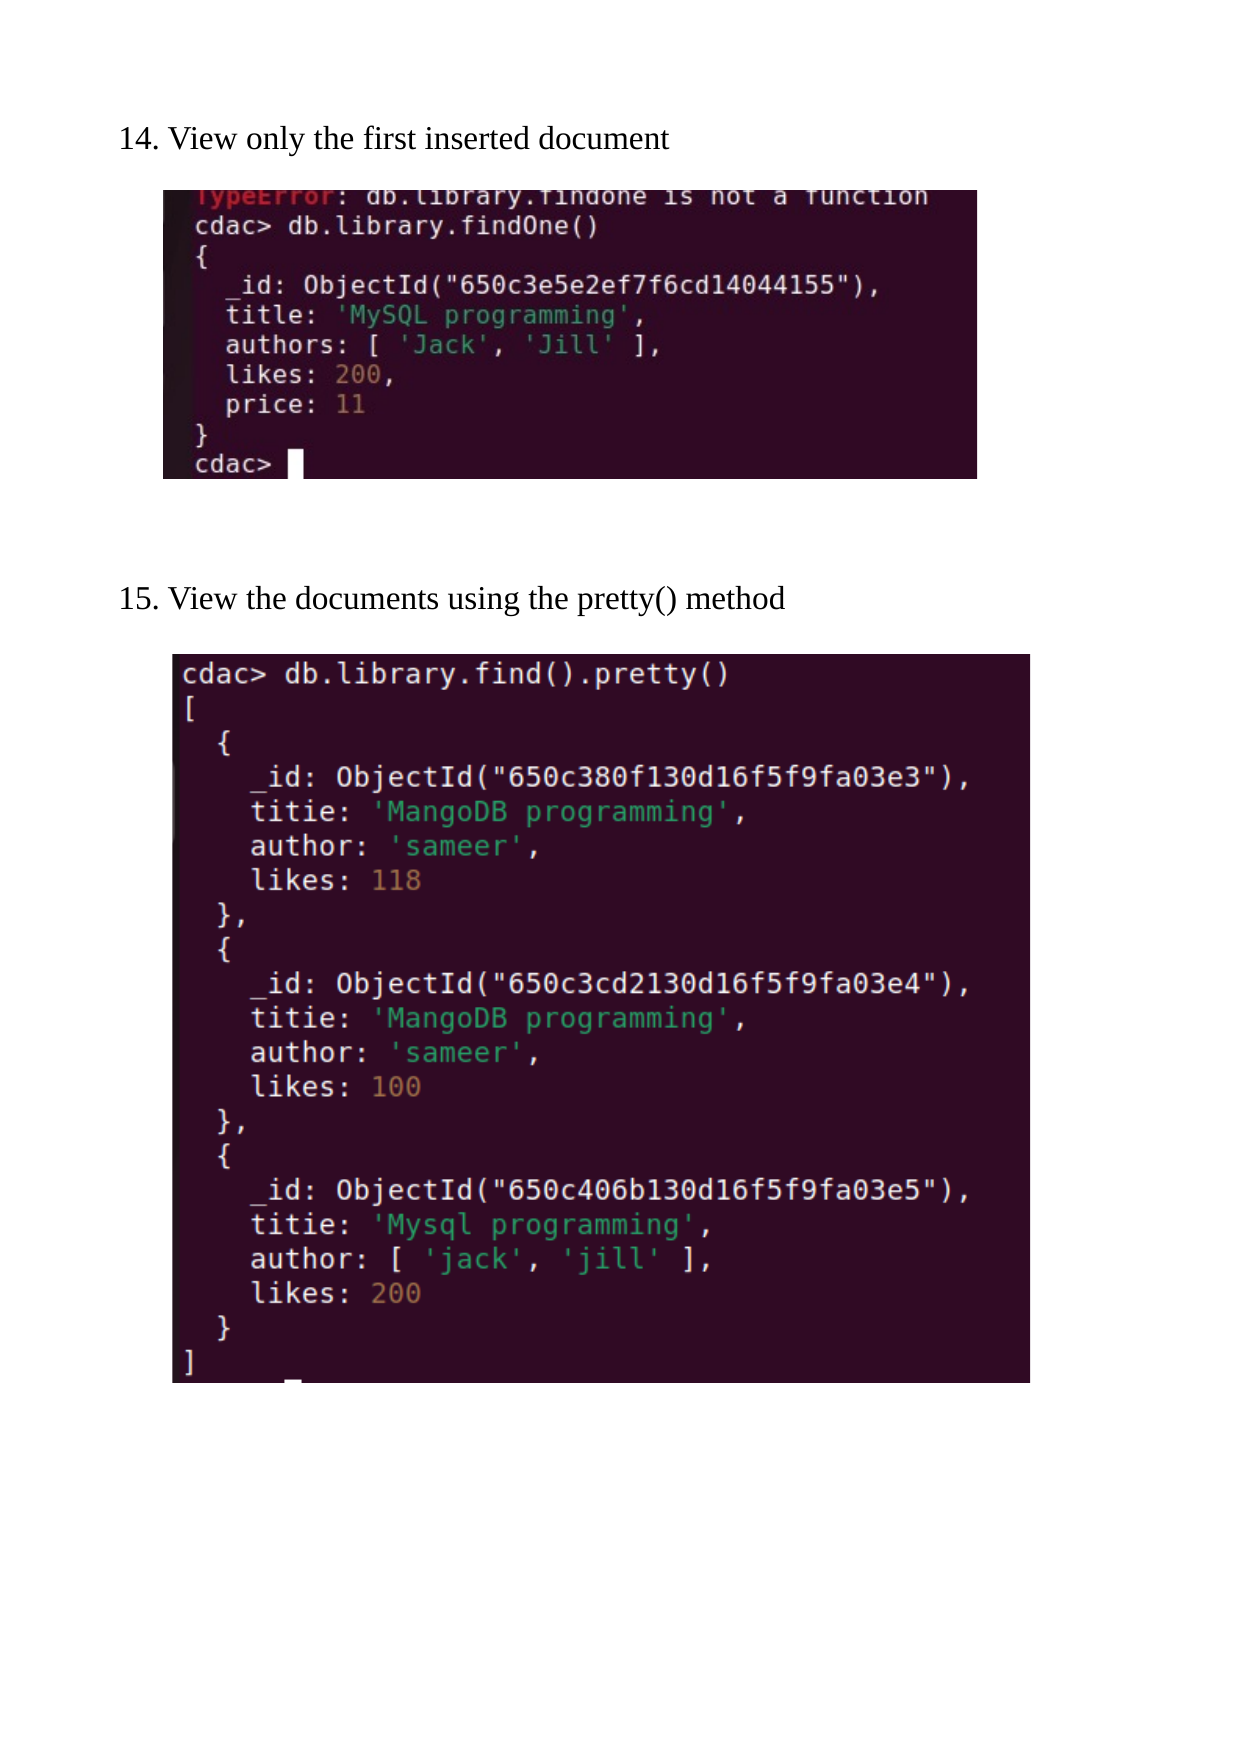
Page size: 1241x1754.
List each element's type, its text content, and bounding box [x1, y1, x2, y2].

text 15. View the documents using the pretty() method [118, 578, 1122, 616]
picture [172, 654, 1031, 1383]
picture [163, 190, 978, 479]
text 14. View only the first inserted document [118, 118, 1122, 156]
